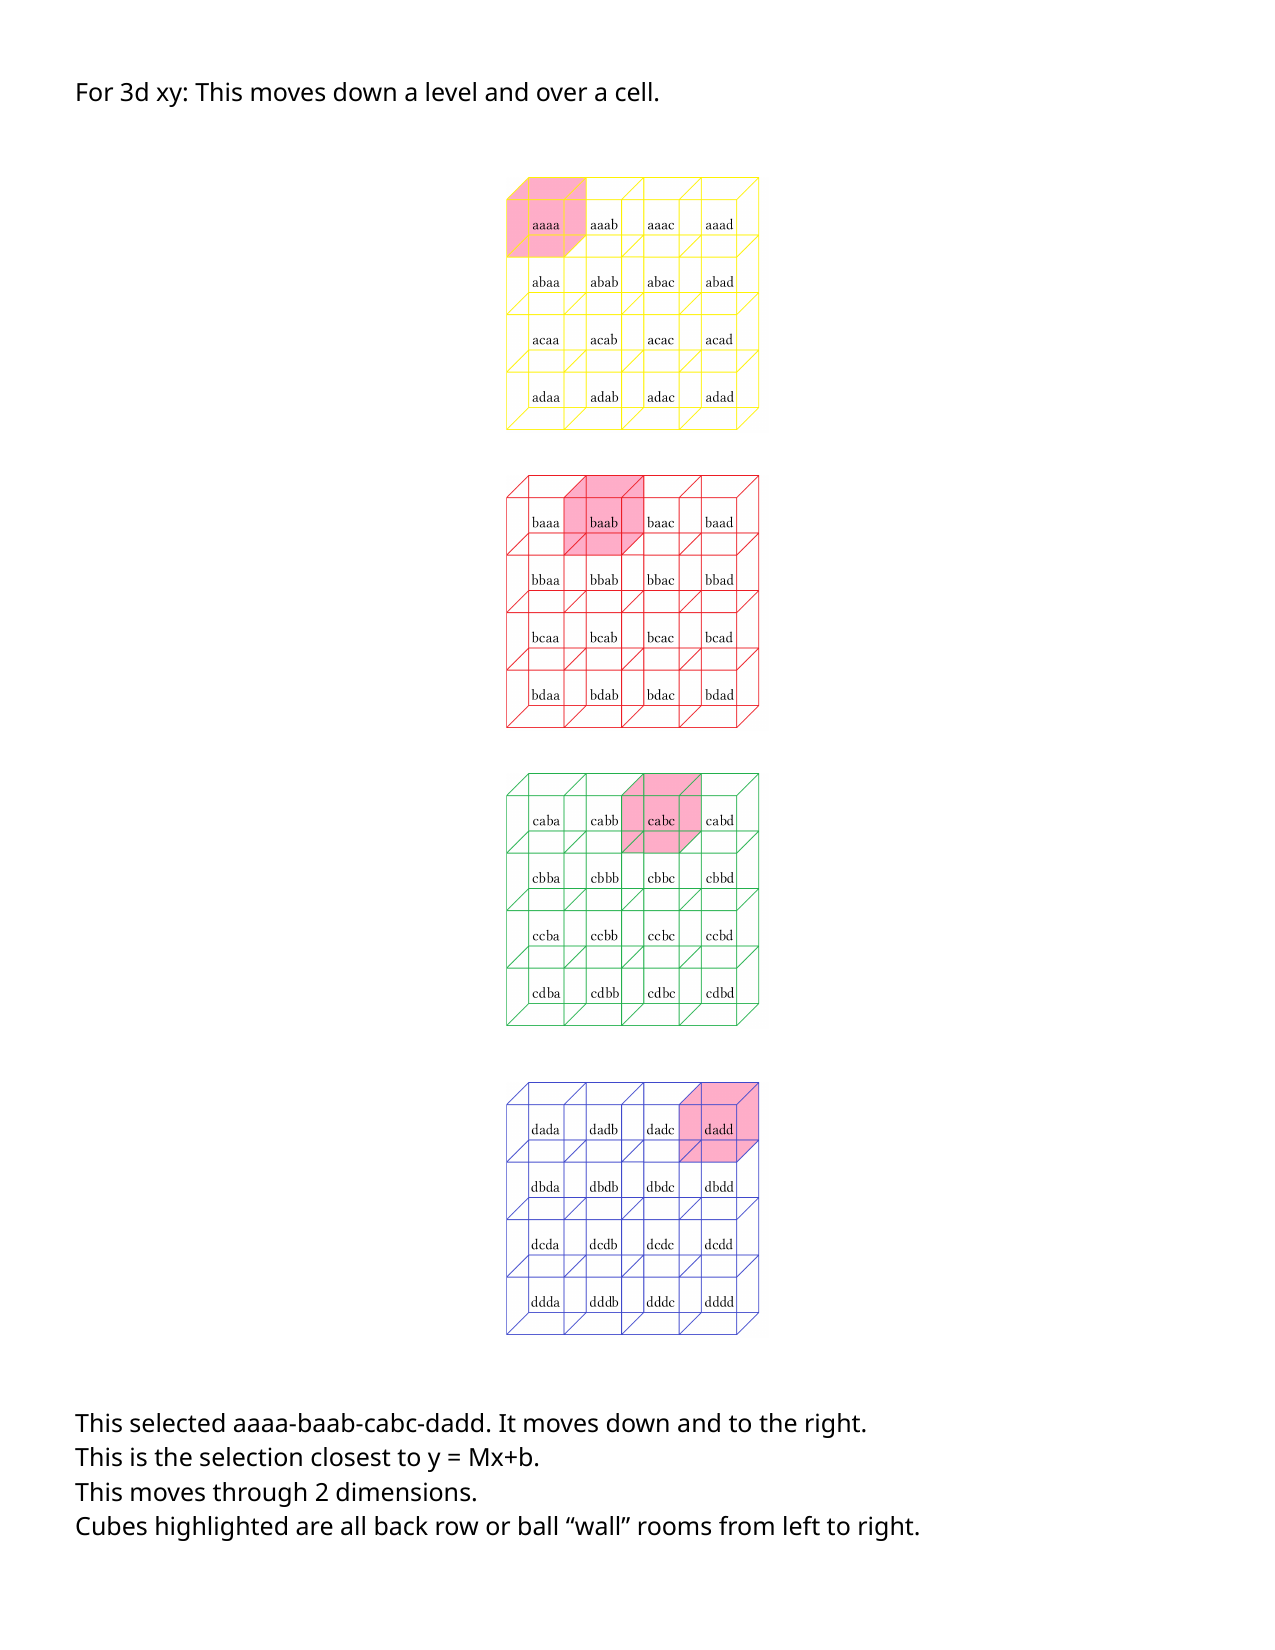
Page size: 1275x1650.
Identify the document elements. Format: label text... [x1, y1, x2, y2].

text For 3d xy: This moves down a level and over a cell. [75, 75, 1200, 109]
text Cubes highlighted are all back row or ball “wall” rooms from left to right. [75, 1508, 1200, 1542]
text This moves through 2 dimensions. [75, 1474, 1200, 1508]
picture [506, 773, 769, 1029]
picture [506, 1082, 769, 1338]
picture [506, 177, 769, 433]
picture [506, 475, 769, 731]
text This is the selection closest to y = Mx+b. [75, 1440, 1200, 1474]
text This selected aaaa-baab-cabc-dadd. It moves down and to the right. [75, 1406, 1200, 1440]
